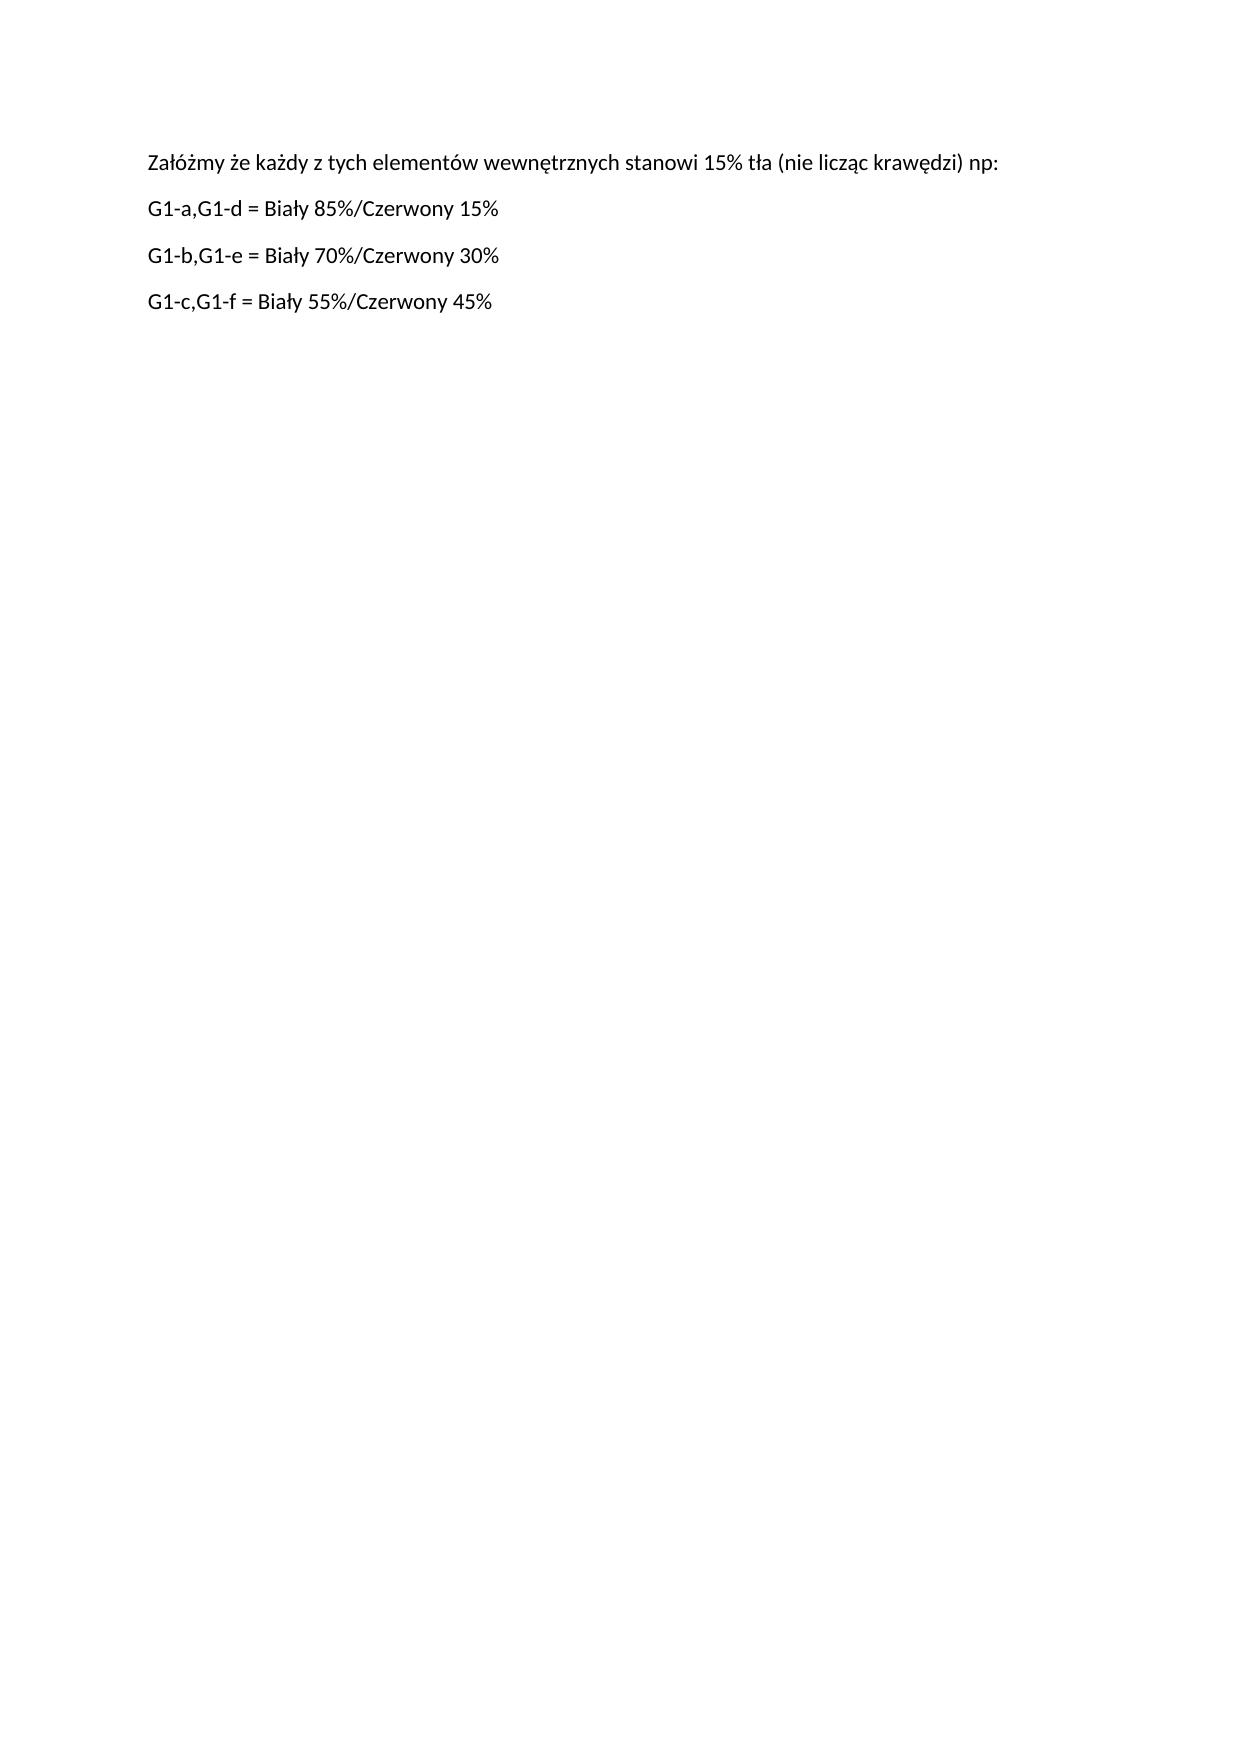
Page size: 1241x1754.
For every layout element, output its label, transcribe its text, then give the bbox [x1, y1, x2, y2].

text G1-a,G1-d = Biały 85%/Czerwony 15% [148, 194, 1093, 222]
text G1-b,G1-e = Biały 70%/Czerwony 30% [148, 241, 1093, 269]
text Załóżmy że każdy z tych elementów wewnętrznych stanowi 15% tła (nie licząc krawędzi) np: [148, 148, 1093, 176]
text G1-c,G1-f = Biały 55%/Czerwony 45% [148, 287, 1093, 315]
